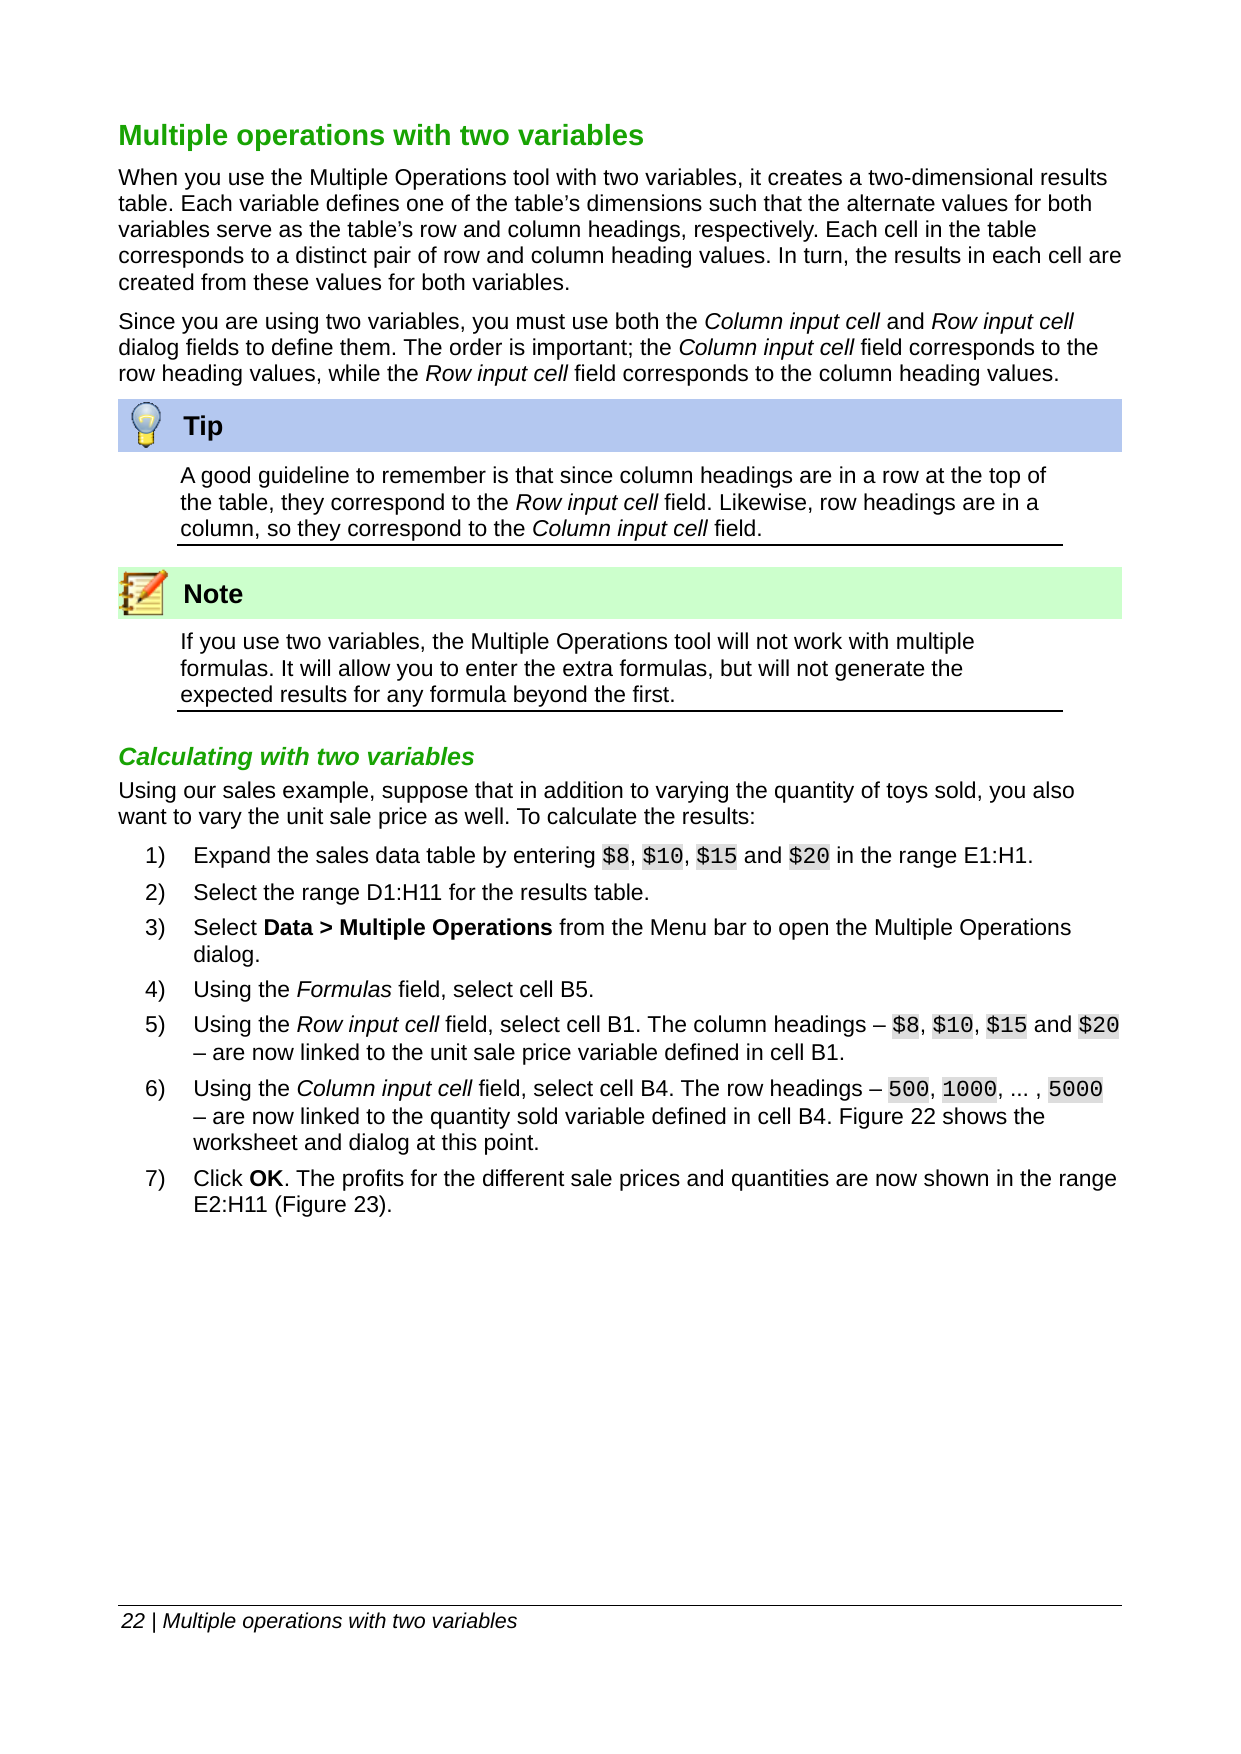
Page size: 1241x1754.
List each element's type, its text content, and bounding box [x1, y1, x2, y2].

text A good guideline to remember is that since column headings are in a row at the top of the table, they correspond to the Row input cell field. Likewise, row headings are in a column, so they correspond to the Column input cell field. [177, 459, 1063, 544]
list Using the Column input cell field, select cell B4. The row headings – 500, 1000, ... , 5000 – are now linked to the quantity sold variable defined in cell B4. Figure 22 shows the worksheet and dialog at this point. [165, 1074, 1122, 1156]
list Expand the sales data table by entering $8, $10, $15 and $20 in the range E1:H1. [165, 842, 1122, 870]
list Using the Row input cell field, select cell B1. The column headings – $8, $10, $15 and $20 – are now linked to the unit sale price variable defined in cell B1. [165, 1011, 1122, 1066]
picture [119, 400, 170, 451]
subtitle Calculating with two variables [118, 742, 1063, 771]
subtitle Tip [118, 399, 1122, 452]
text If you use two variables, the Multiple Operations tool will not work with multiple formulas. It will allow you to enter the extra formulas, but will not generate the expected results for any formula beyond the first. [177, 625, 1063, 710]
text Using our sales example, suppose that in addition to varying the quantity of toys sold, you also want to vary the unit sale price as well. To calculate the results: [118, 777, 1122, 829]
text Since you are using two variables, you must use both the Column input cell and Row input cell dialog fields to define them. The order is important; the Column input cell field corresponds to the row heading values, while the Row input cell field corresponds to the column heading values. [118, 308, 1122, 387]
list Select the range D1:H11 for the results table. [165, 879, 1122, 905]
list Using the Formulas field, select cell B5. [165, 976, 1122, 1002]
list Select Data > Multiple Operations from the Menu bar to open the Multiple Operations dialog. [165, 914, 1122, 967]
text When you use the Multiple Operations tool with two variables, it creates a two-dimensional results table. Each variable defines one of the table’s dimensions such that the alternate values for both variables serve as the table’s row and column headings, respectively. Each cell in the table corresponds to a distinct pair of row and column heading values. In turn, the results in each cell are created from these values for both variables. [118, 163, 1122, 295]
subtitle Note [118, 567, 1122, 619]
subtitle Multiple operations with two variables [118, 118, 1122, 152]
list Click OK. The profits for the different sale prices and quantities are now shown in the range E2:H11 (Figure 23). [165, 1164, 1122, 1217]
picture [119, 568, 170, 619]
